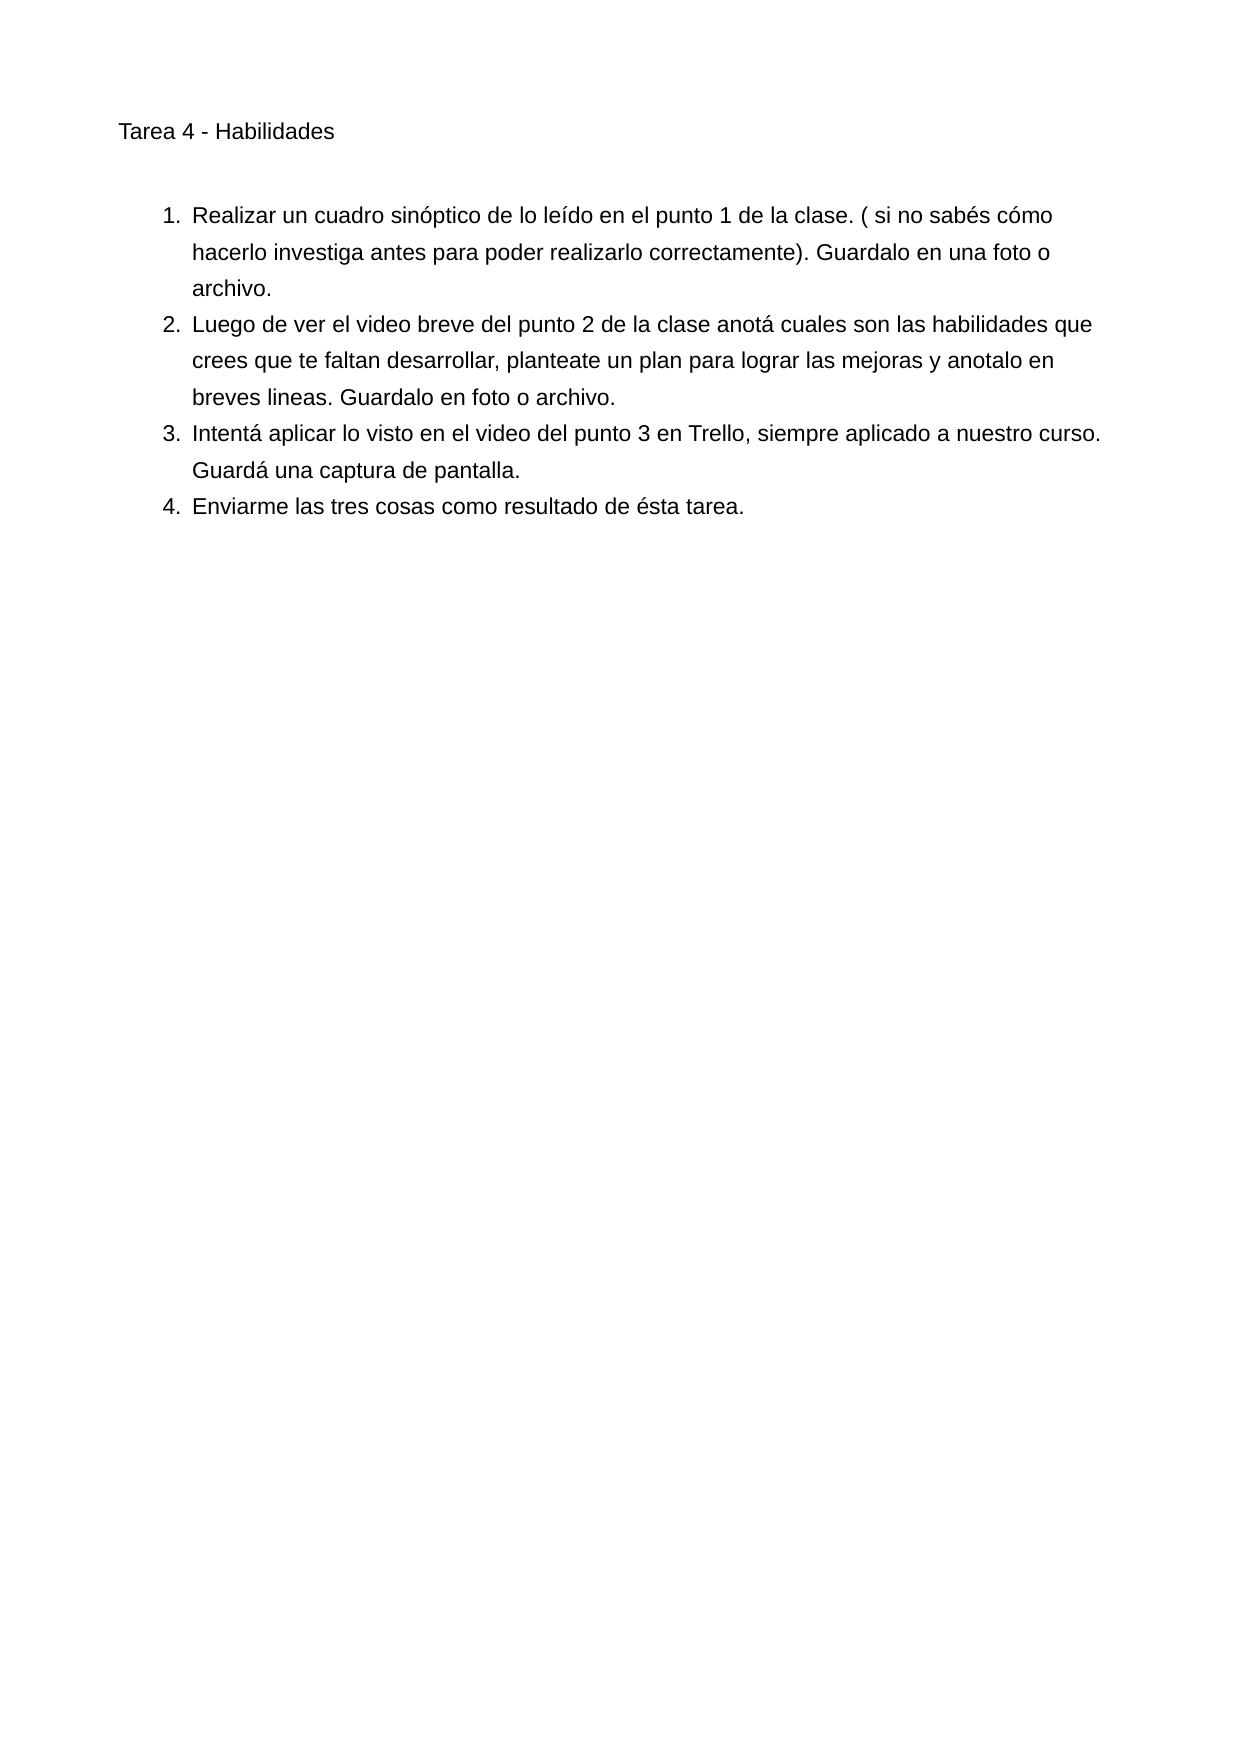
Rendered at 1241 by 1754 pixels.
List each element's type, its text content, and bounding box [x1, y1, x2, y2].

list Realizar un cuadro sinóptico de lo leído en el punto 1 de la clase. ( si no sabés cómo hacerlo investiga antes para poder realizarlo correctamente). Guardalo en una foto o archivo. [162, 202, 1122, 301]
list Luego de ver el video breve del punto 2 de la clase anotá cuales son las habilidades que crees que te faltan desarrollar, planteate un plan para lograr las mejoras y anotalo en breves lineas. Guardalo en foto o archivo. [162, 311, 1122, 410]
text Tarea 4 - Habilidades [118, 118, 1122, 144]
list Intentá aplicar lo visto en el video del punto 3 en Trello, siempre aplicado a nuestro curso. Guardá una captura de pantalla. [162, 420, 1122, 483]
list Enviarme las tres cosas como resultado de ésta tarea. [162, 493, 1122, 519]
